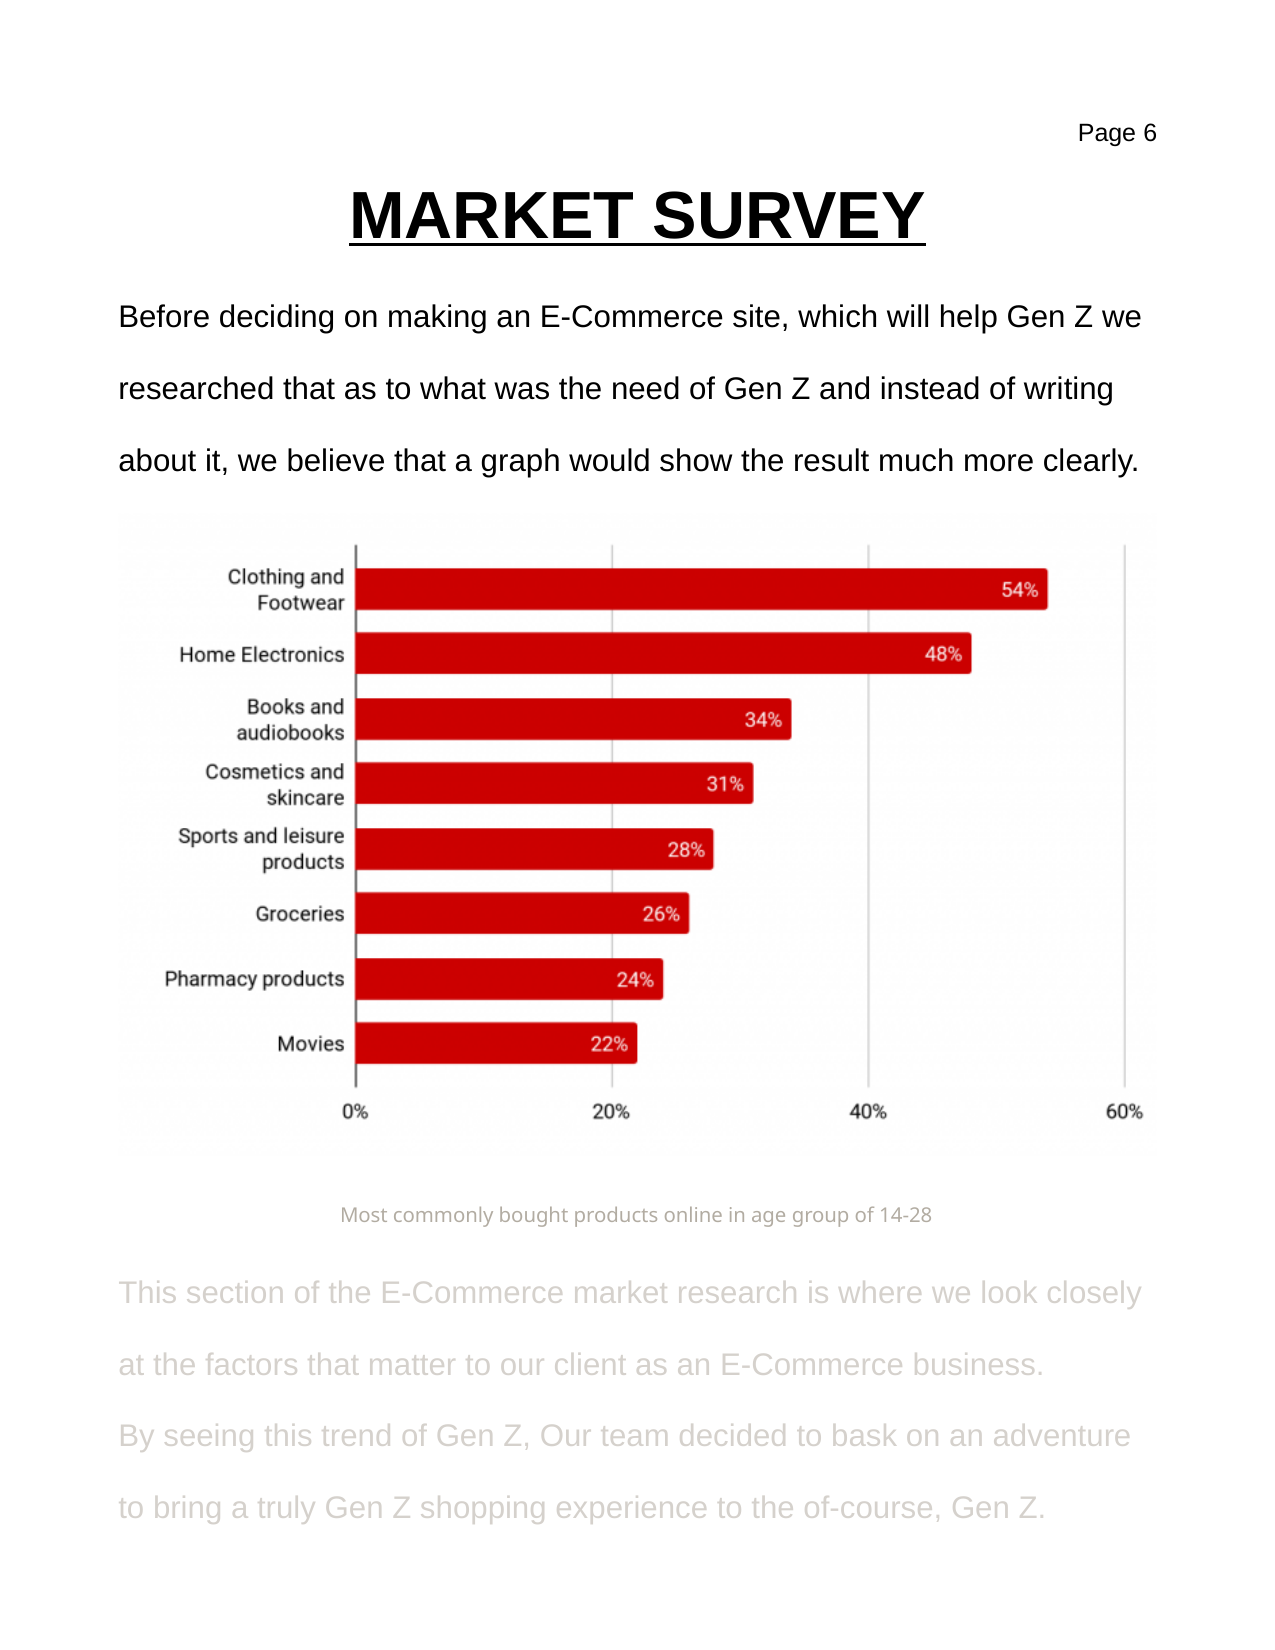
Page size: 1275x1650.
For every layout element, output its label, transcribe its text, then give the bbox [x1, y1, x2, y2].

text MARKET SURVEY [118, 176, 1157, 253]
text Most commonly bought products online in age group of 14-28 [118, 1156, 1157, 1229]
text By seeing this trend of Gen Z, Our team decided to bask on an adventure to bring a truly Gen Z shopping experience to the of-course, Gen Z. [118, 1417, 1157, 1525]
picture [118, 513, 1157, 1156]
text This section of the E-Commerce market research is where we look closely at the factors that matter to our client as an E-Commerce business. [118, 1274, 1157, 1382]
text Before deciding on making an E-Commerce site, which will help Gen Z we researched that as to what was the need of Gen Z and instead of writing about it, we believe that a graph would show the result much more clearly. [118, 298, 1157, 478]
